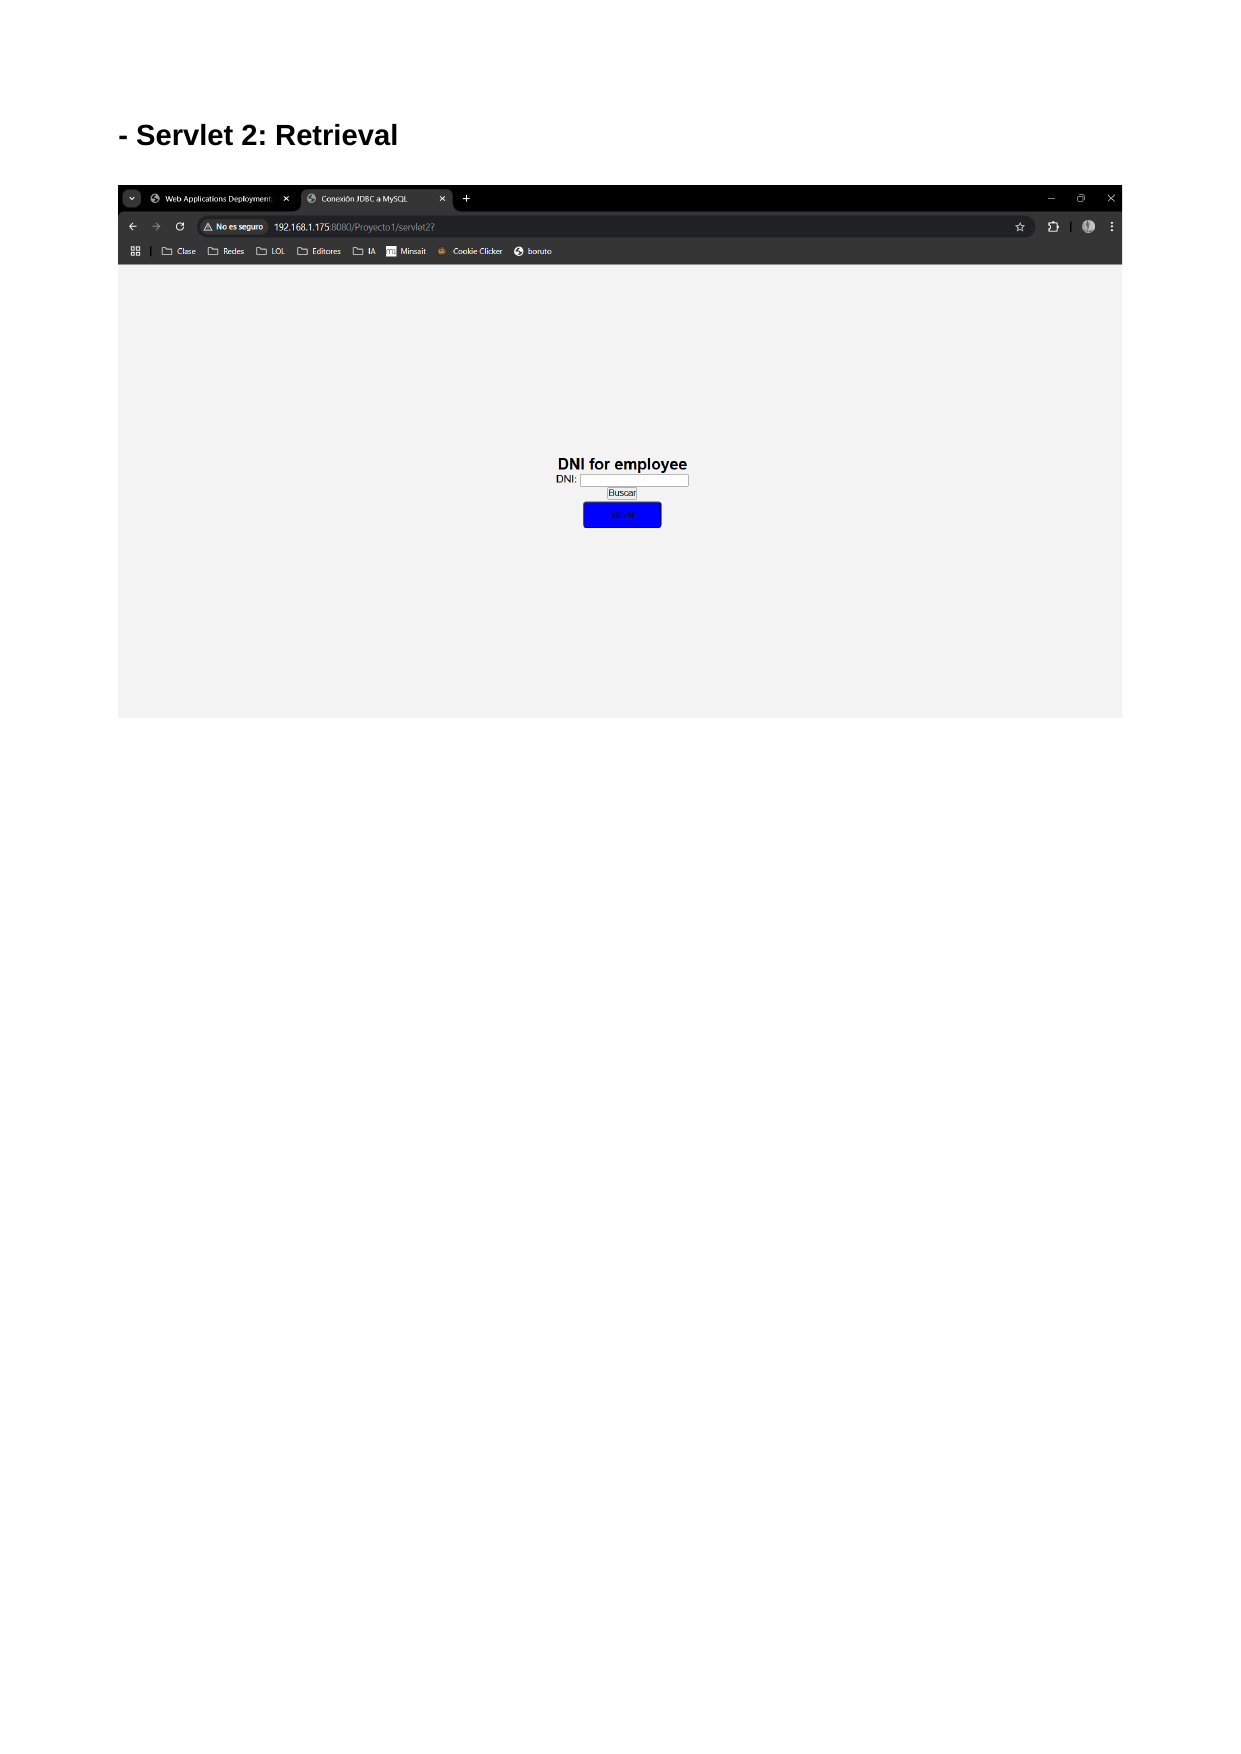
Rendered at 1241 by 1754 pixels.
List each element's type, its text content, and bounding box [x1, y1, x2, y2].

text - Servlet 2: Retrieval [118, 118, 1122, 152]
picture [118, 185, 1123, 718]
